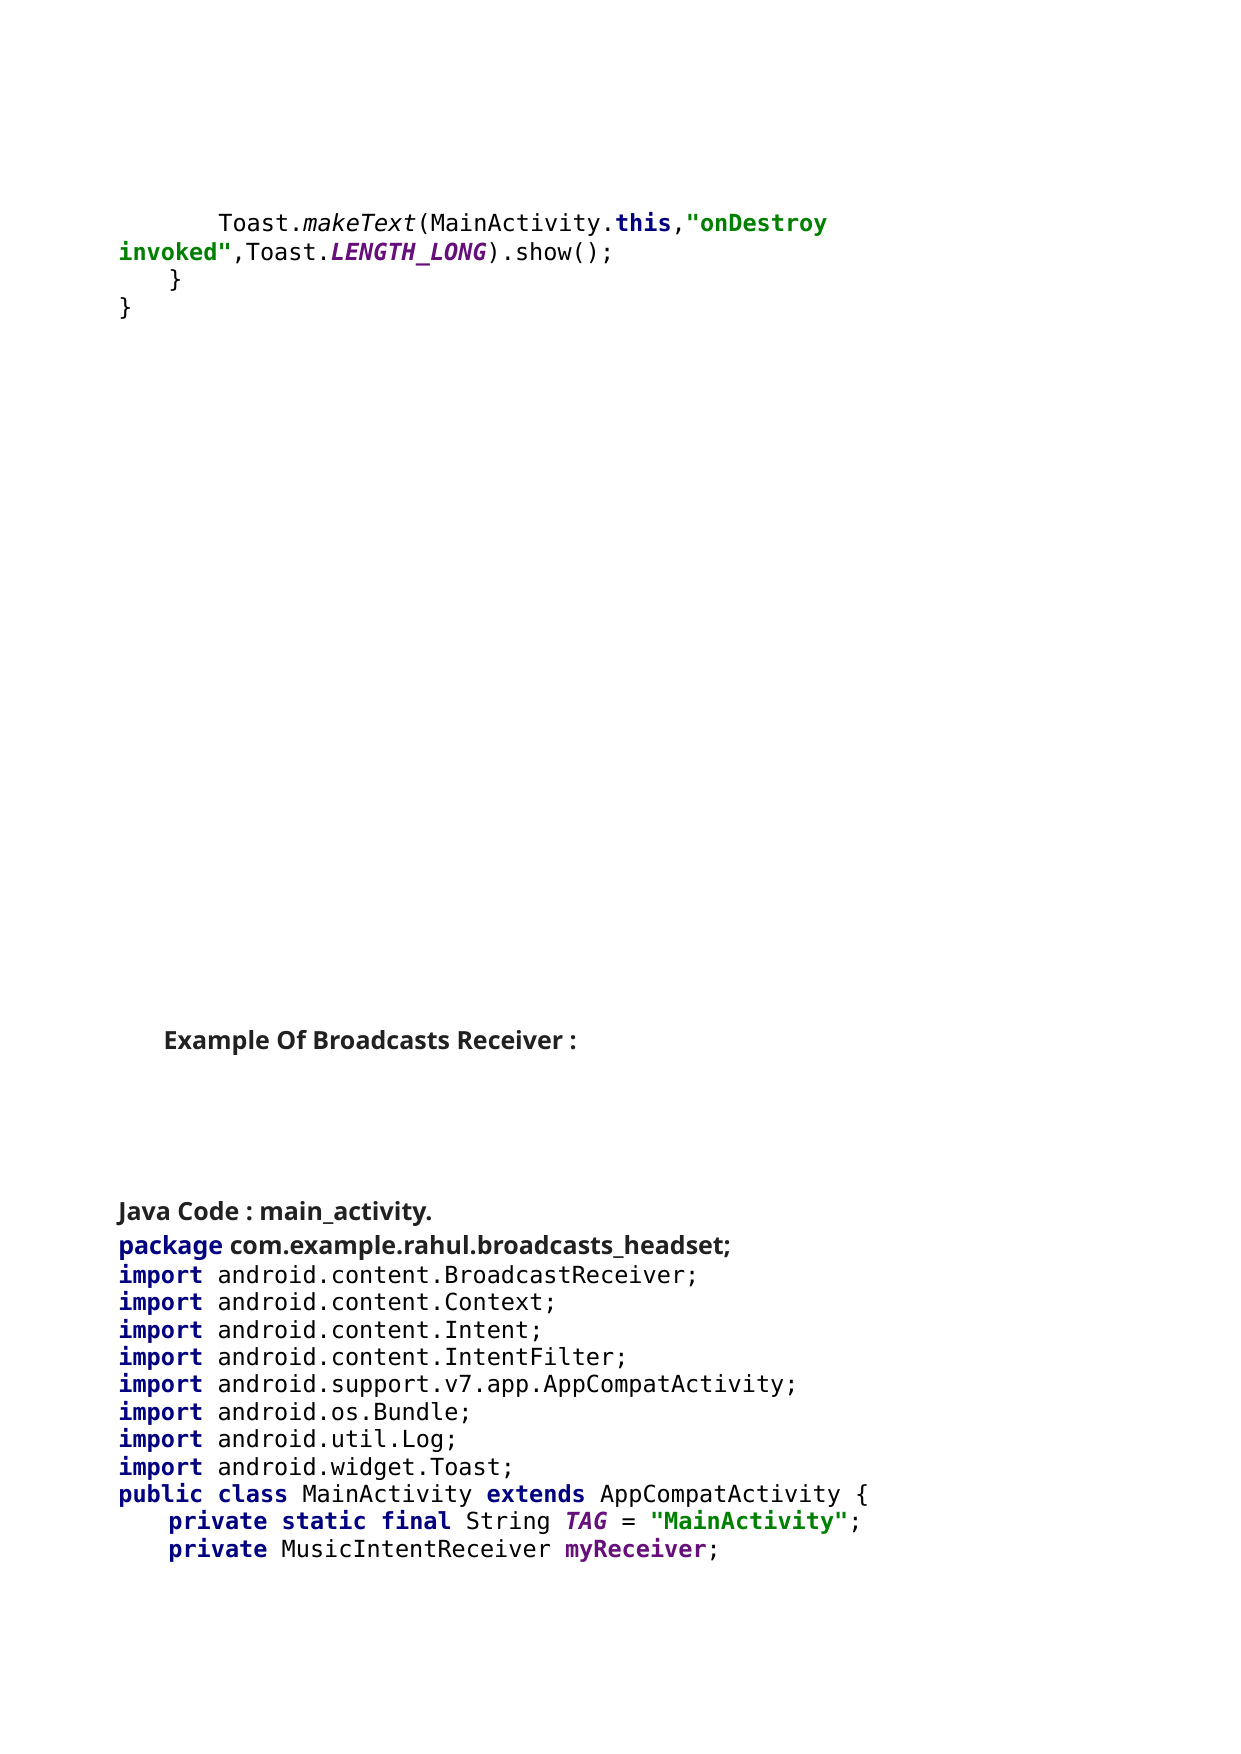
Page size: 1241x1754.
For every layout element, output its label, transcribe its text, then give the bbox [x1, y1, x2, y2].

text import android.content.Context; [118, 1289, 1122, 1316]
text import android.util.Log; [118, 1426, 1122, 1453]
text Example Of Broadcasts Receiver : [118, 1023, 1122, 1057]
text public class MainActivity extends AppCompatActivity { [118, 1481, 1122, 1508]
text private MusicIntentReceiver myReceiver; [118, 1536, 1122, 1564]
text import android.content.Intent; [118, 1316, 1122, 1343]
text import android.content.IntentFilter; [118, 1343, 1122, 1371]
text Java Code : main_activity. [118, 1193, 1122, 1227]
text import android.support.v7.app.AppCompatActivity; [118, 1371, 1122, 1398]
text Toast.makeText(MainActivity.this,"onDestroy invoked",Toast.LENGTH_LONG).show(); [118, 210, 1122, 265]
text } [118, 265, 1122, 293]
text import android.os.Bundle; [118, 1398, 1122, 1426]
text private static final String TAG = "MainActivity"; [118, 1508, 1122, 1536]
text package com.example.rahul.broadcasts_headset; [118, 1227, 1122, 1261]
text } [118, 293, 1122, 321]
text import android.content.BroadcastReceiver; [118, 1261, 1122, 1289]
text import android.widget.Toast; [118, 1453, 1122, 1481]
